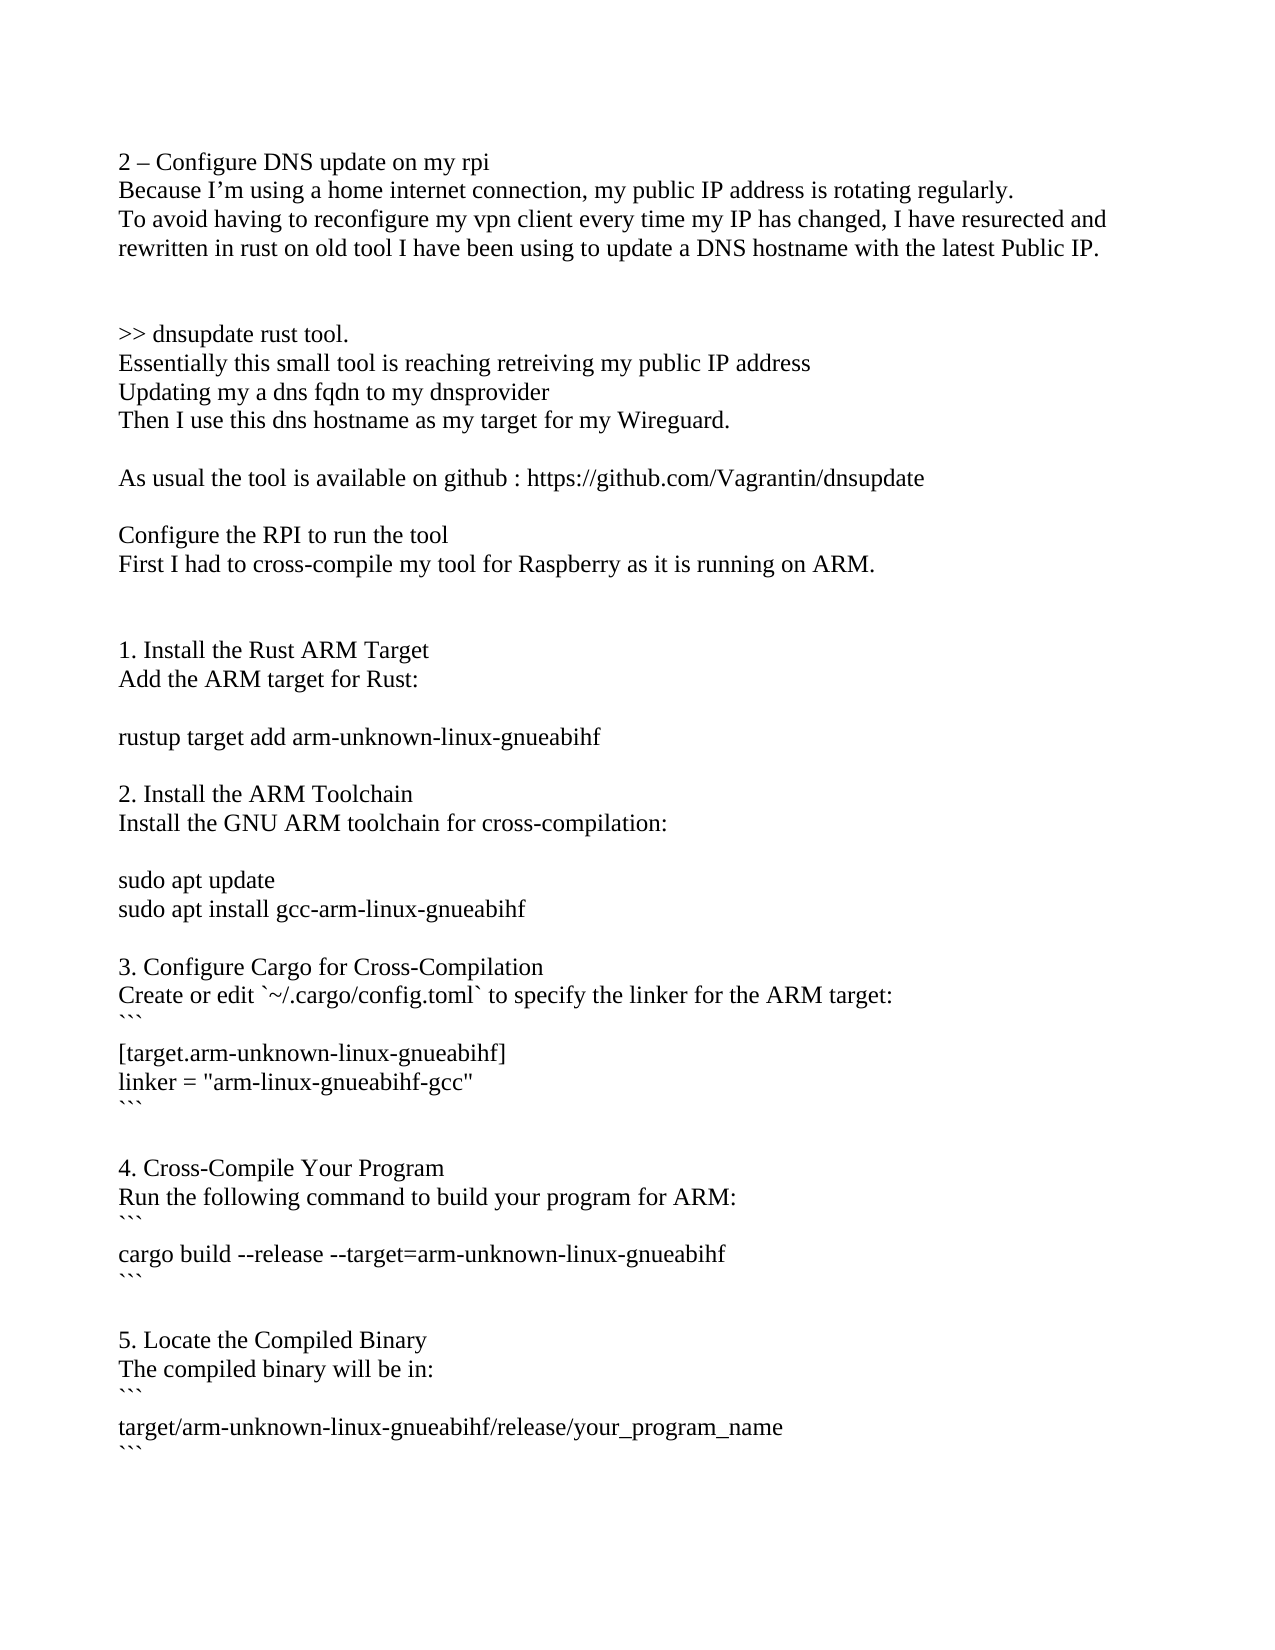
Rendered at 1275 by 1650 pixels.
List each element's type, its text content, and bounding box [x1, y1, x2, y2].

text Configure the RPI to run the tool [118, 521, 1157, 549]
text 4. Cross-Compile Your Program [118, 1153, 1157, 1182]
text target/arm-unknown-linux-gnueabihf/release/your_program_name [118, 1412, 1157, 1441]
text 2 – Configure DNS update on my rpi [118, 147, 1157, 176]
text >> dnsupdate rust tool. [118, 319, 1157, 348]
text Essentially this small tool is reaching retreiving my public IP address [118, 348, 1157, 377]
text ``` [118, 1268, 1157, 1297]
text ``` [118, 1009, 1157, 1038]
text 2. Install the ARM Toolchain [118, 779, 1157, 808]
text As usual the tool is available on github : https://github.com/Vagrantin/dnsupdate [118, 463, 1157, 492]
text 5. Locate the Compiled Binary [118, 1326, 1157, 1354]
text First I had to cross-compile my tool for Raspberry as it is running on ARM. [118, 549, 1157, 578]
text The compiled binary will be in: [118, 1354, 1157, 1383]
text Install the GNU ARM toolchain for cross-compilation: [118, 808, 1157, 837]
text 1. Install the Rust ARM Target [118, 636, 1157, 664]
text Then I use this dns hostname as my target for my Wireguard. [118, 406, 1157, 434]
text Because I’m using a home internet connection, my public IP address is rotating regularly. [118, 176, 1157, 204]
text sudo apt update [118, 866, 1157, 894]
text ``` [118, 1211, 1157, 1239]
text linker = "arm-linux-gnueabihf-gcc" [118, 1067, 1157, 1096]
text sudo apt install gcc-arm-linux-gnueabihf [118, 894, 1157, 923]
text Add the ARM target for Rust: [118, 664, 1157, 693]
text cargo build --release --target=arm-unknown-linux-gnueabihf [118, 1239, 1157, 1268]
text Create or edit `~/.cargo/config.toml` to specify the linker for the ARM target: [118, 981, 1157, 1009]
text Run the following command to build your program for ARM: [118, 1182, 1157, 1211]
text 3. Configure Cargo for Cross-Compilation [118, 952, 1157, 981]
text Updating my a dns fqdn to my dnsprovider [118, 377, 1157, 406]
text ``` [118, 1383, 1157, 1412]
text rustup target add arm-unknown-linux-gnueabihf [118, 722, 1157, 751]
text To avoid having to reconfigure my vpn client every time my IP has changed, I have resurected and rewritten in rust on old tool I have been using to update a DNS hostname with the latest Public IP. [118, 204, 1157, 262]
text ``` [118, 1441, 1157, 1469]
text [target.arm-unknown-linux-gnueabihf] [118, 1038, 1157, 1067]
text ``` [118, 1096, 1157, 1124]
